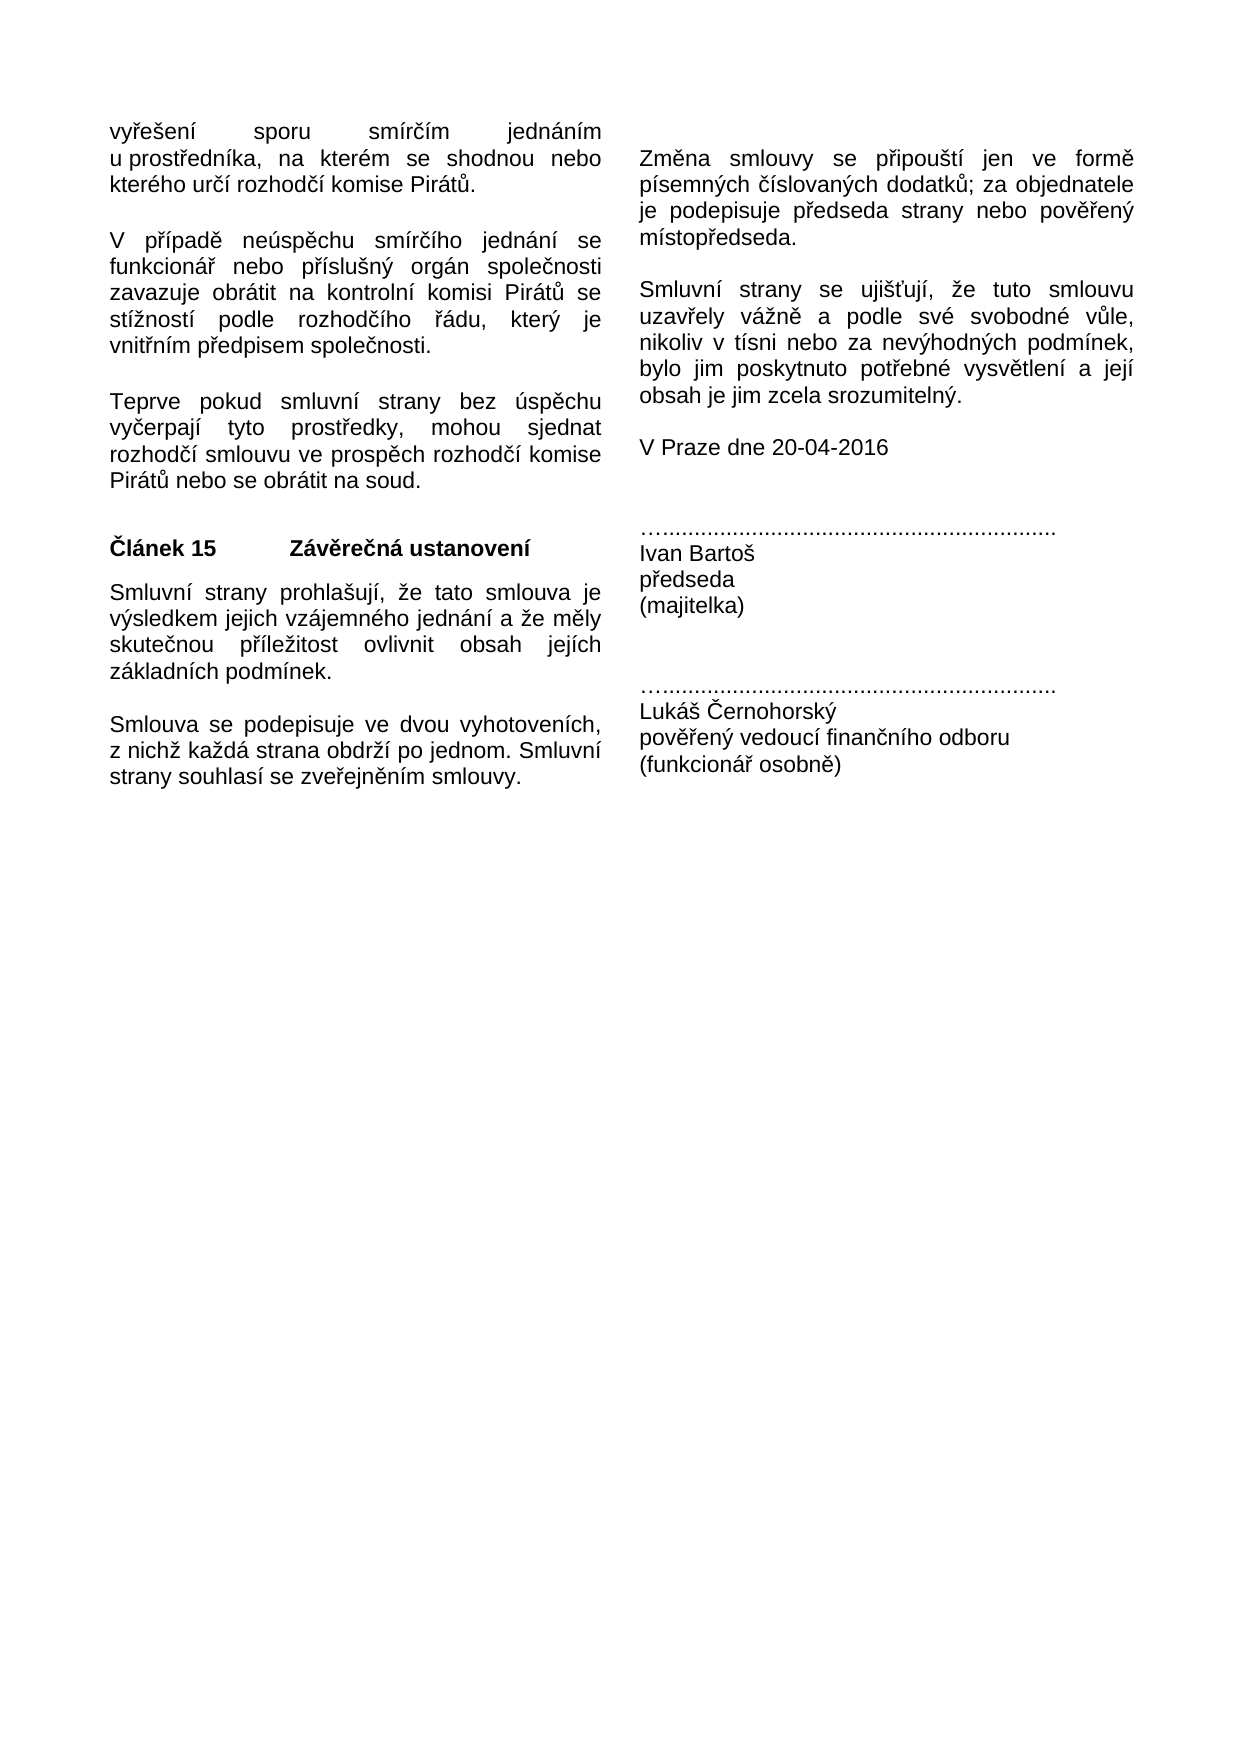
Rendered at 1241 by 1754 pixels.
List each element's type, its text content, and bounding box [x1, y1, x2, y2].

text ….............................................................. [639, 513, 1134, 540]
text Změna smlouvy se připouští jen ve formě písemných číslovaných dodatků; za objednatele je podepisuje předseda strany nebo pověřený místopředseda. [639, 144, 1134, 250]
text (funkcionář osobně) [639, 751, 1134, 777]
text Lukáš Černohorský [639, 698, 1134, 724]
text Smluvní strany prohlašují, že tato smlouva je výsledkem jejich vzájemného jednání a že měly skutečnou příležitost ovlivnit obsah jejích základních podmínek. [109, 579, 602, 684]
text (majitelka) [639, 592, 1134, 619]
text pověřený vedoucí finančního odboru [639, 724, 1134, 751]
text ….............................................................. [639, 672, 1134, 698]
text Ivan Bartoš [639, 540, 1134, 566]
text V případě neúspěchu smírčího jednání se funkcionář nebo příslušný orgán společnosti zavazuje obrátit na kontrolní komisi Pirátů se stížností podle rozhodčího řádu, který je vnitřním předpisem společnosti. [109, 227, 602, 358]
text Smluvní strany se ujišťují, že tuto smlouvu uzavřely vážně a podle své svobodné vůle, nikoliv v tísni nebo za nevýhodných podmínek, bylo jim poskytnuto potřebné vysvětlení a její obsah je jim zcela srozumitelný. [639, 276, 1134, 408]
text vyřešení sporu smírčím jednáním u prostředníka, na kterém se shodnou nebo kterého určí rozhodčí komise Pirátů. [109, 118, 602, 197]
text předseda [639, 566, 1134, 592]
text Smlouva se podepisuje ve dvou vyhotoveních, z nichž každá strana obdrží po jednom. Smluvní strany souhlasí se zveřejněním smlouvy. [109, 711, 602, 789]
text Teprve pokud smluvní strany bez úspěchu vyčerpají tyto prostředky, mohou sjednat rozhodčí smlouvu ve prospěch rozhodčí komise Pirátů nebo se obrátit na soud. [109, 388, 602, 493]
subtitle Závěrečná ustanovení [109, 535, 602, 561]
text V Praze dne 20-04-2016 [639, 434, 1134, 461]
